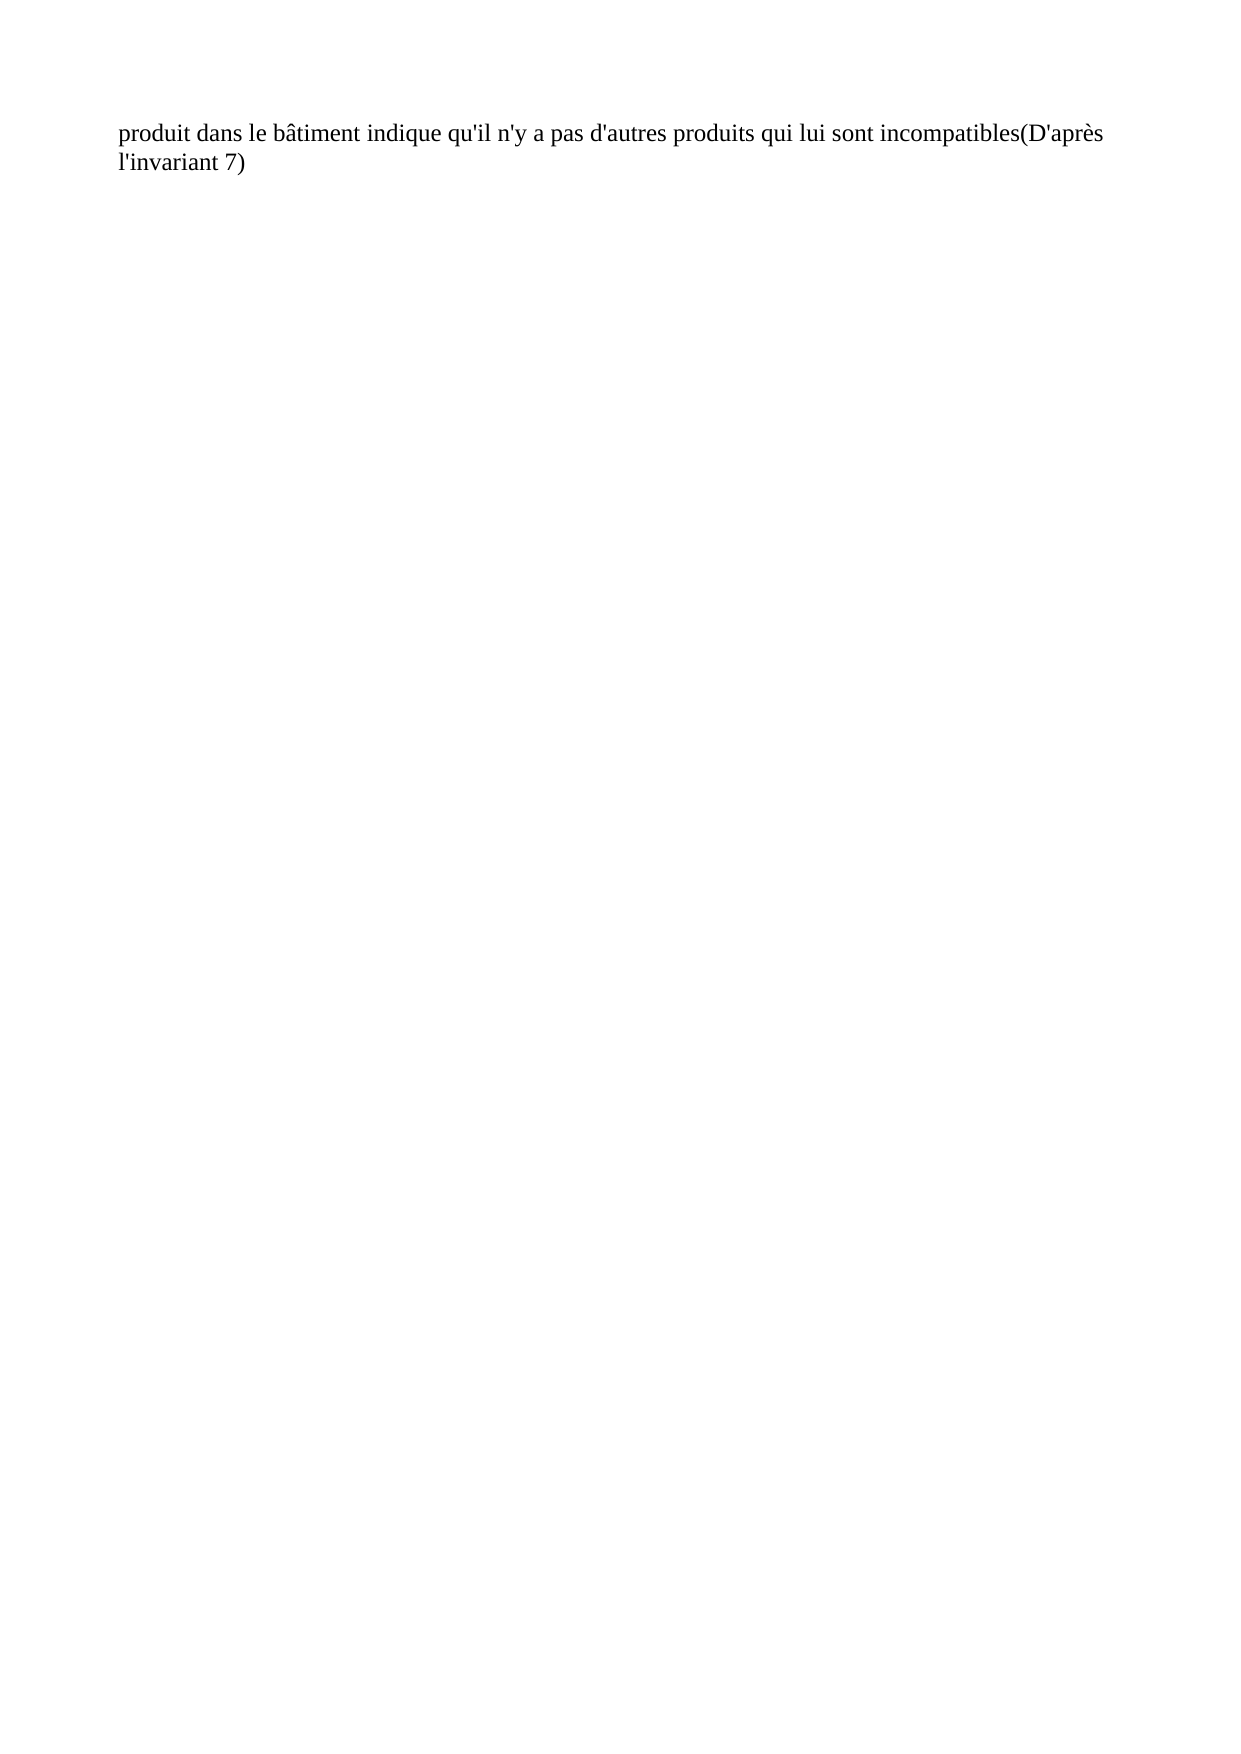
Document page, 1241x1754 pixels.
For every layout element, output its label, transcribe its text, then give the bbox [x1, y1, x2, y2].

text produit dans le bâtiment indique qu'il n'y a pas d'autres produits qui lui sont incompatibles(D'après l'invariant 7) [118, 118, 1122, 176]
